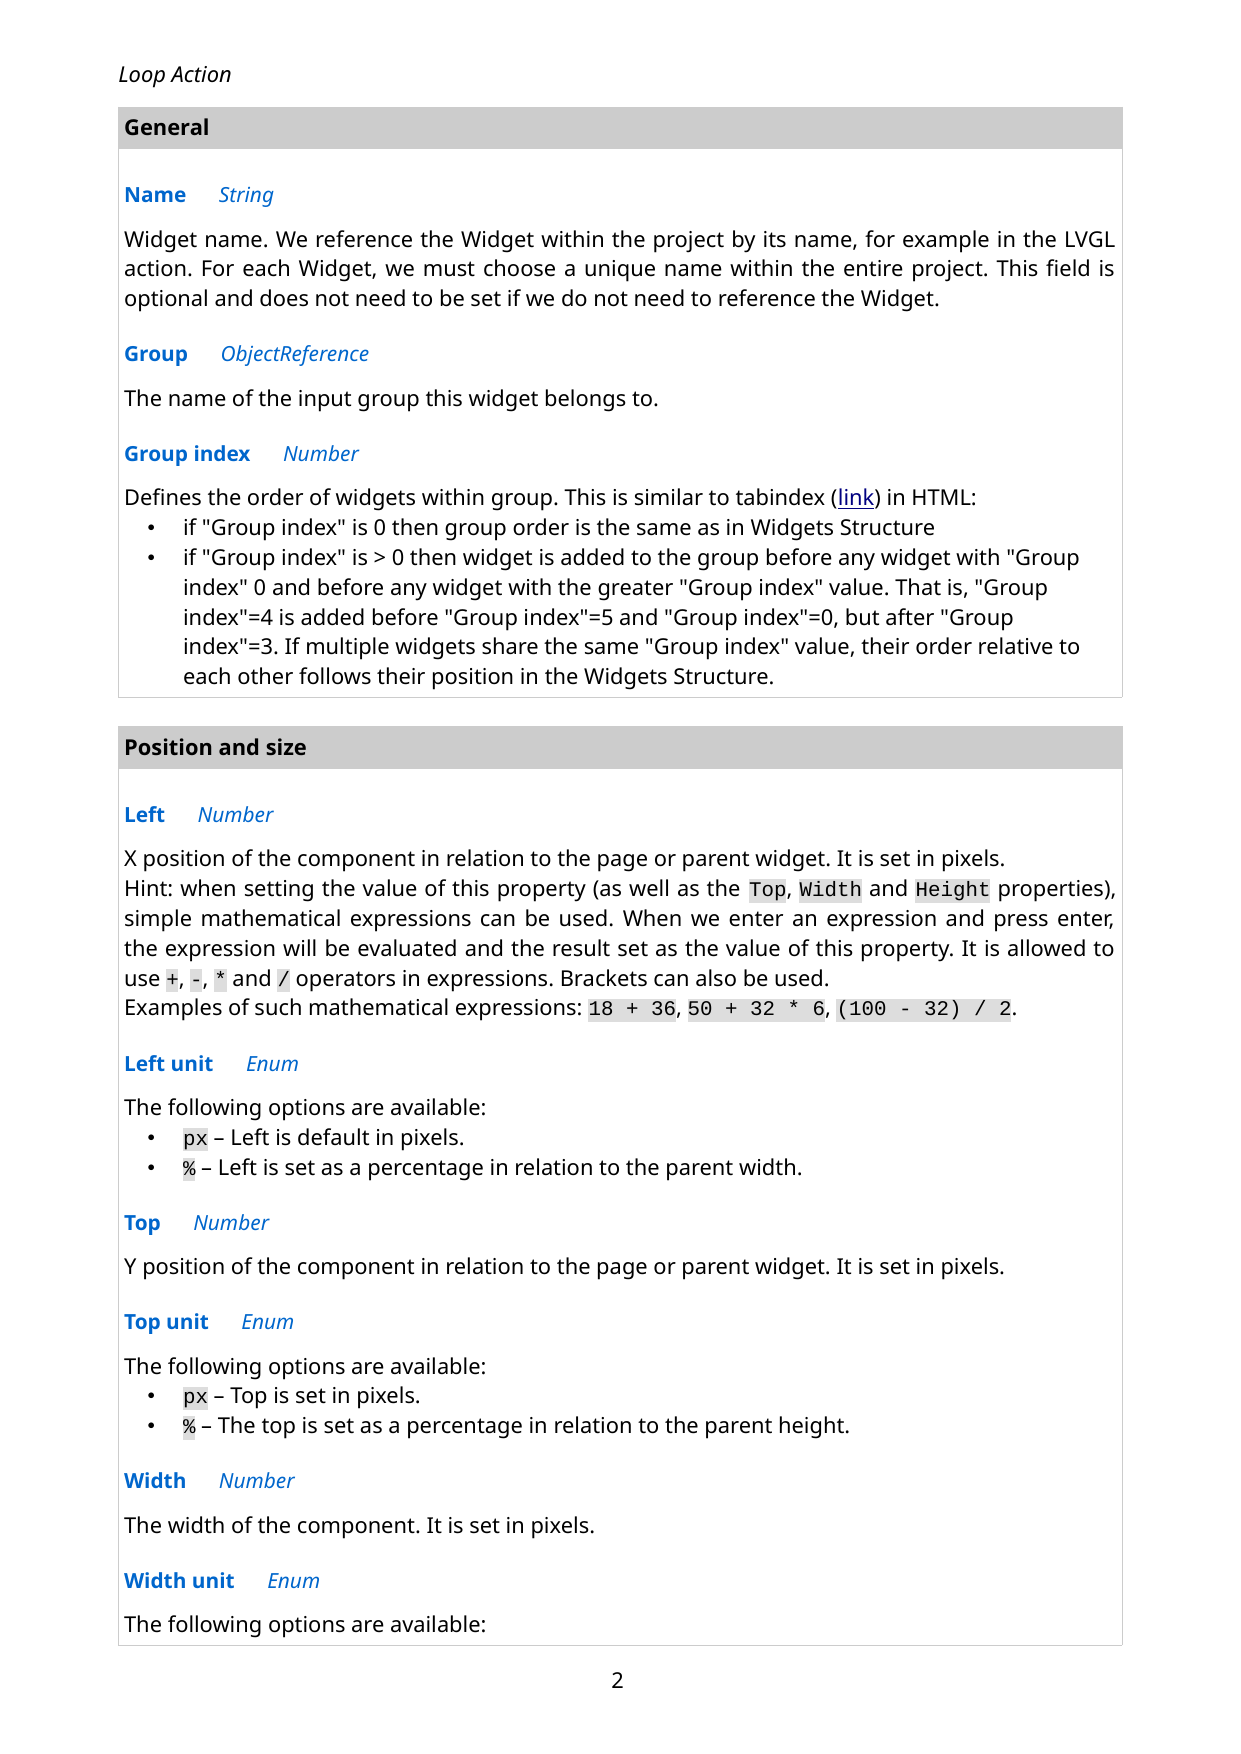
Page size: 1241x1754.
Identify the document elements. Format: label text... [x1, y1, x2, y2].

table_cell Left Number X position of the component in relation to the page or parent widget. It is set in pixels. Hint: when setting the value of this property (as well as the Top, Width and Height properties), simple mathematical expressions can be used. When we enter an expression and press enter, the expression will be evaluated and the result set as the value of this property. It is allowed to use +, -, * and / operators in expressions. Brackets can also be used. Examples of such mathematical expressions: 18 + 36, 50 + 32 * 6, (100 - 32) / 2. Left unit Enum The following options are available: px – Left is default in pixels. % – Left is set as a percentage in relation to the parent width. Top Number Y position of the component in relation to the page or parent widget. It is set in pixels. Top unit Enum The following options are available: px – Top is set in pixels. % – The top is set as a percentage in relation to the parent height. Width Number The width of the component. It is set in pixels. Width unit Enum The following options are available: px – Width is given in pixels. % – Width is given as a percentage in relation to the parent width. content – Width is automatically set to fit the entire content in width. Height Number The height of the component. It is set in pixels. Height unit Enum The following options are available: px – Height is given in pixels. % – Height is given as a percentage in relation to the parent height. content – Height is automatically set to fit the entire content in height. Absolute pos. String The absolute position of the component in relation to the page. This property is read-only. Align and distribute Any Alignment icons and component distribution. Alignment icons appear when two or more components are selected, and distribution icons appear when three or more components are selected. Center widget Any Icons for horizontal and vertical centering of widgets within a page or parent widget. [119, 769, 1122, 1645]
table_header Position and size [119, 727, 1122, 768]
table_header General [119, 108, 1122, 148]
table_cell Name String Widget name. We reference the Widget within the project by its name, for example in the LVGL action. For each Widget, we must choose a unique name within the entire project. This field is optional and does not need to be set if we do not need to reference the Widget. Group ObjectReference The name of the input group this widget belongs to. Group index Number Defines the order of widgets within group. This is similar to tabindex (link) in HTML: if "Group index" is 0 then group order is the same as in Widgets Structure if "Group index" is > 0 then widget is added to the group before any widget with "Group index" 0 and before any widget with the greater "Group index" value. That is, "Group index"=4 is added before "Group index"=5 and "Group index"=0, but after "Group index"=3. If multiple widgets share the same "Group index" value, their order relative to each other follows their position in the Widgets Structure. [119, 149, 1122, 697]
